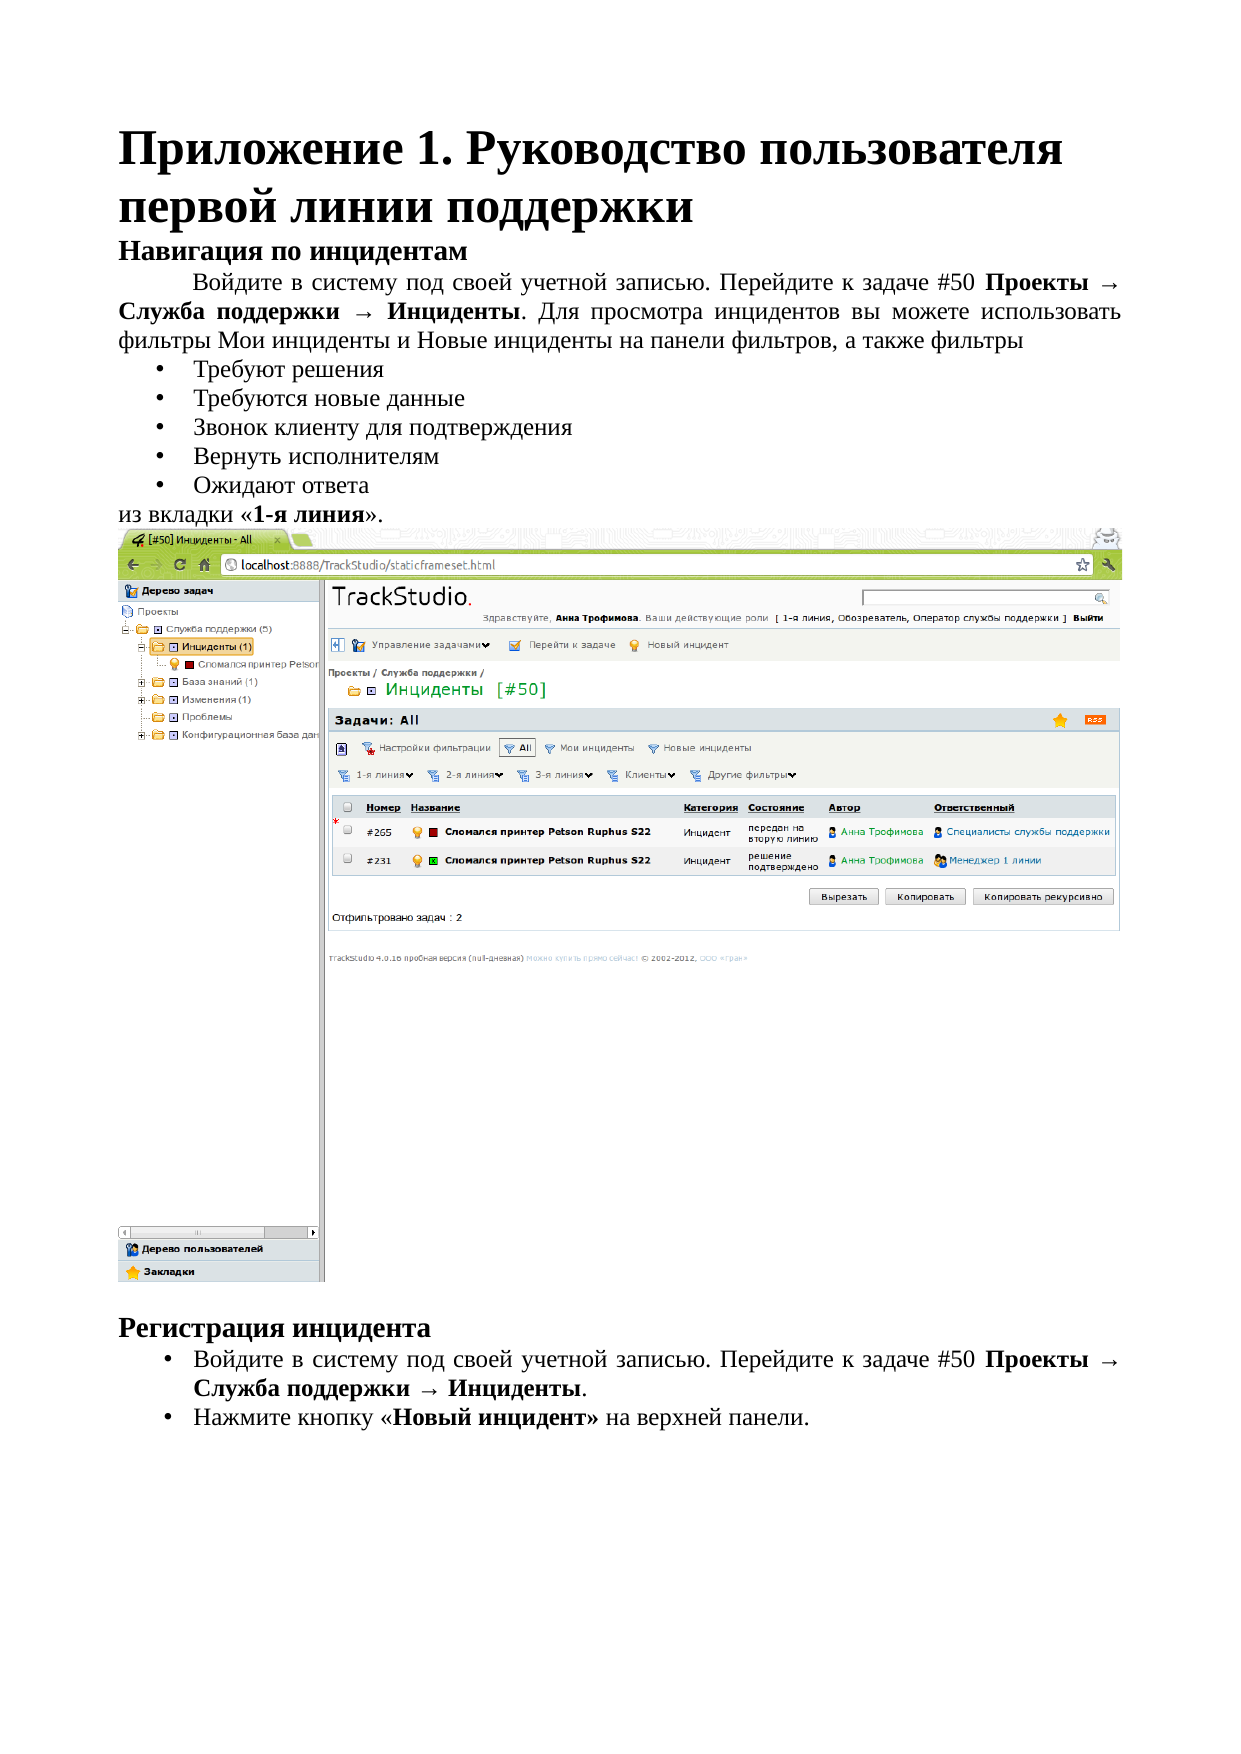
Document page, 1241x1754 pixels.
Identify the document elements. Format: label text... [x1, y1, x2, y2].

list Требуются новые данные [156, 383, 1122, 412]
list Нажмите кнопку «Новый инцидент» на верхней панели. [164, 1402, 1122, 1431]
list Звонок клиенту для подтверждения [156, 412, 1122, 441]
text из вкладки «1-я линия». [118, 499, 1122, 528]
subtitle Навигация по инцидентам [118, 233, 1122, 267]
subtitle Регистрация инцидента [118, 1310, 1122, 1344]
list Требуют решения [156, 354, 1122, 383]
list Войдите в систему под своей учетной записью. Перейдите к задаче #50 Проекты → Служба поддержки → Инциденты. [164, 1344, 1122, 1402]
list Вернуть исполнителям [156, 441, 1122, 470]
list Ожидают ответа [156, 470, 1122, 499]
picture [118, 528, 1123, 1282]
subtitle Приложение 1. Руководство пользователя первой линии поддержки [118, 118, 1122, 233]
text Войдите в систему под своей учетной записью. Перейдите к задаче #50 Проекты → Служба поддержки → Инциденты. Для просмотра инцидентов вы можете использовать фильтры Мои инциденты и Новые инциденты на панели фильтров, а также фильтры [118, 267, 1122, 354]
